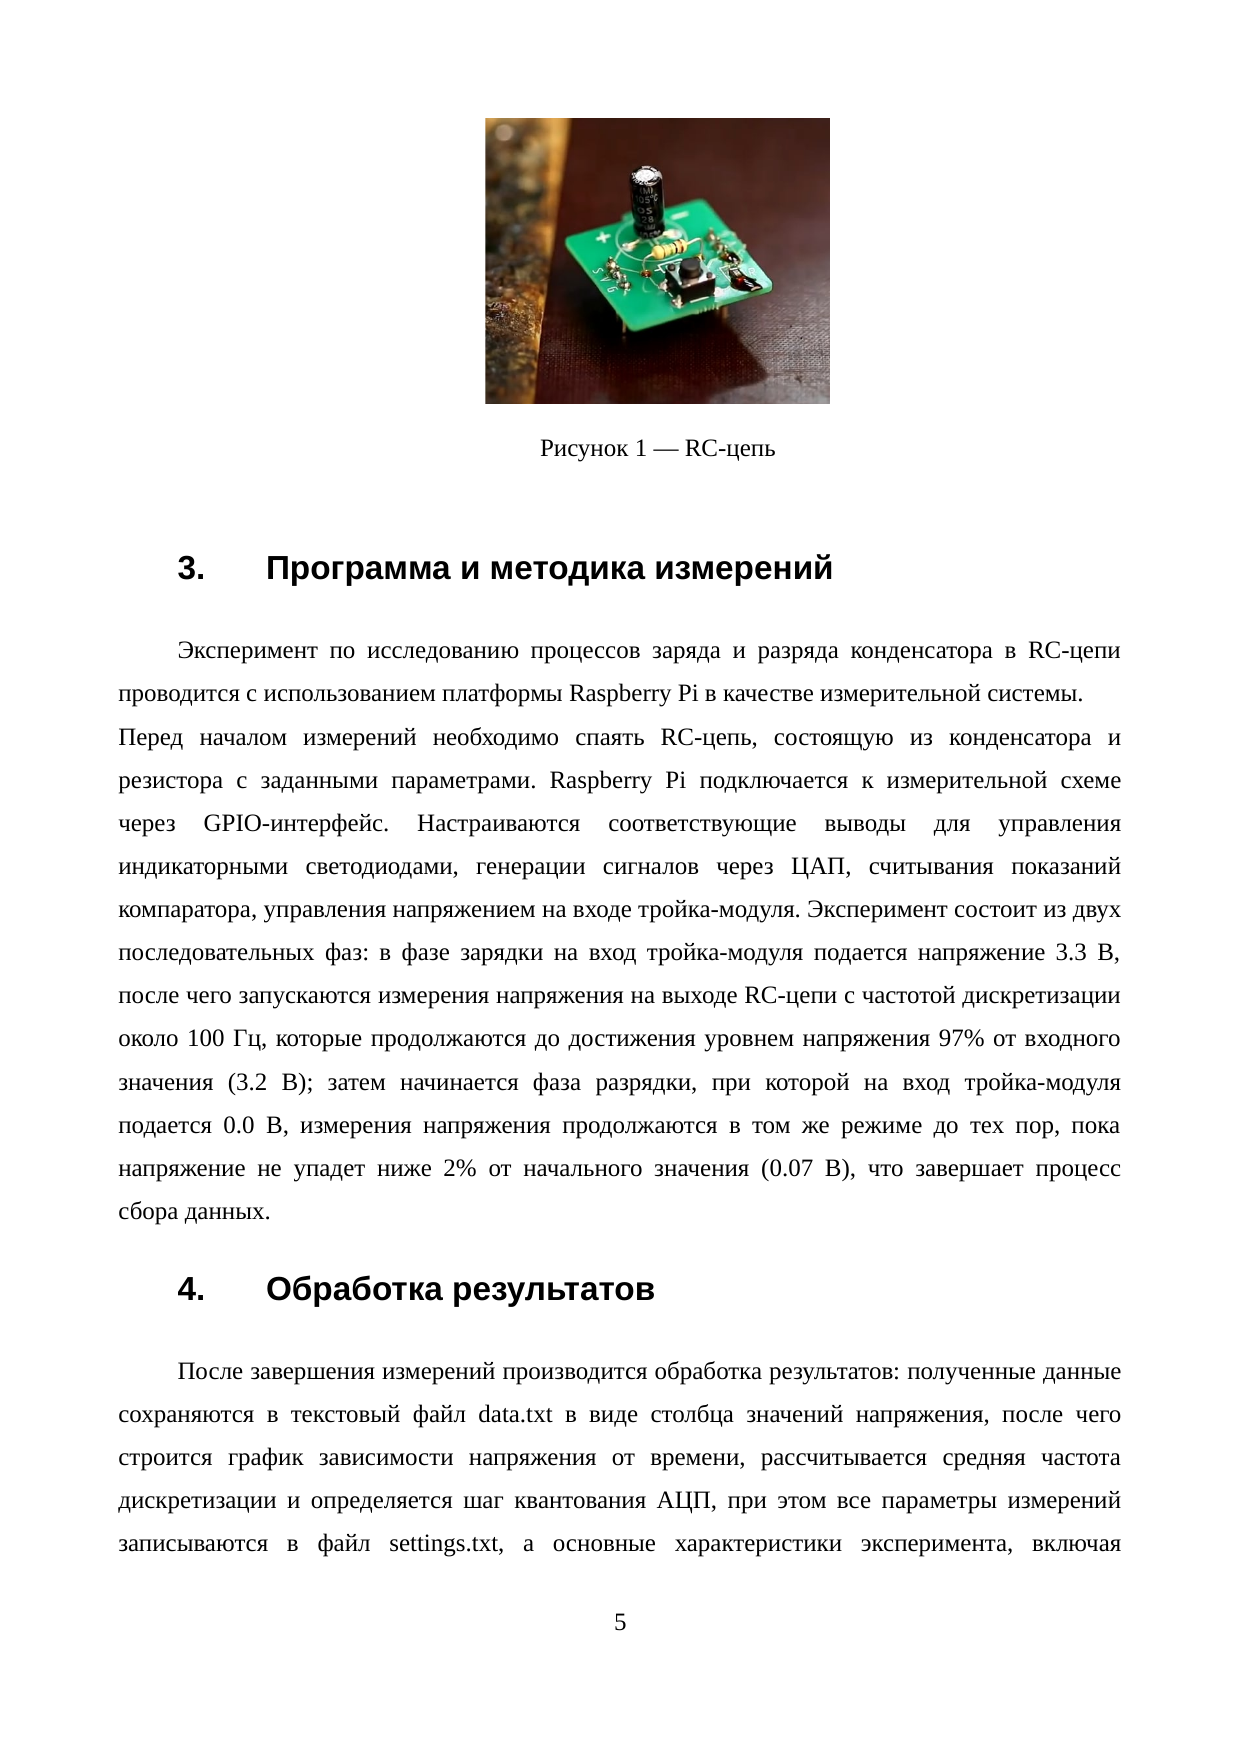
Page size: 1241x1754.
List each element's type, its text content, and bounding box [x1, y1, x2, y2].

text Перед началом измерений необходимо спаять RC-цепь, состоящую из конденсатора и резистора с заданными параметрами. Raspberry Pi подключается к измерительной схеме через GPIO-интерфейс. Настраиваются соответствующие выводы для управления индикаторными светодиодами, генерации сигналов через ЦАП, считывания показаний компаратора, управления напряжением на входе тройка-модуля. Эксперимент состоит из двух последовательных фаз: в фазе зарядки на вход тройка-модуля подается напряжение 3.3 В, после чего запускаются измерения напряжения на выходе RC-цепи с частотой дискретизации около 100 Гц, которые продолжаются до достижения уровнем напряжения 97% от входного значения (3.2 В); затем начинается фаза разрядки, при которой на вход тройка-модуля подается 0.0 В, измерения напряжения продолжаются в том же режиме до тех пор, пока напряжение не упадет ниже 2% от начального значения (0.07 В), что завершает процесс сбора данных. [118, 722, 1122, 1225]
list Рисунок 1 — RC-цепь [156, 433, 1122, 461]
subtitle Обработка результатов [118, 1269, 1122, 1307]
picture [485, 118, 830, 404]
subtitle Программа и методика измерений [118, 548, 1122, 587]
text Эксперимент по исследованию процессов заряда и разряда конденсатора в RC-цепи проводится с использованием платформы Raspberry Pi в качестве измерительной системы. [118, 635, 1122, 707]
text После завершения измерений производится обработка результатов: полученные данные сохраняются в текстовый файл data.txt в виде столбца значений напряжения, после чего строится график зависимости напряжения от времени, рассчитывается средняя частота дискретизации и определяется шаг квантования АЦП, при этом все параметры измерений записываются в файл settings.txt, а основные характеристики эксперимента, включая [118, 1356, 1122, 1557]
